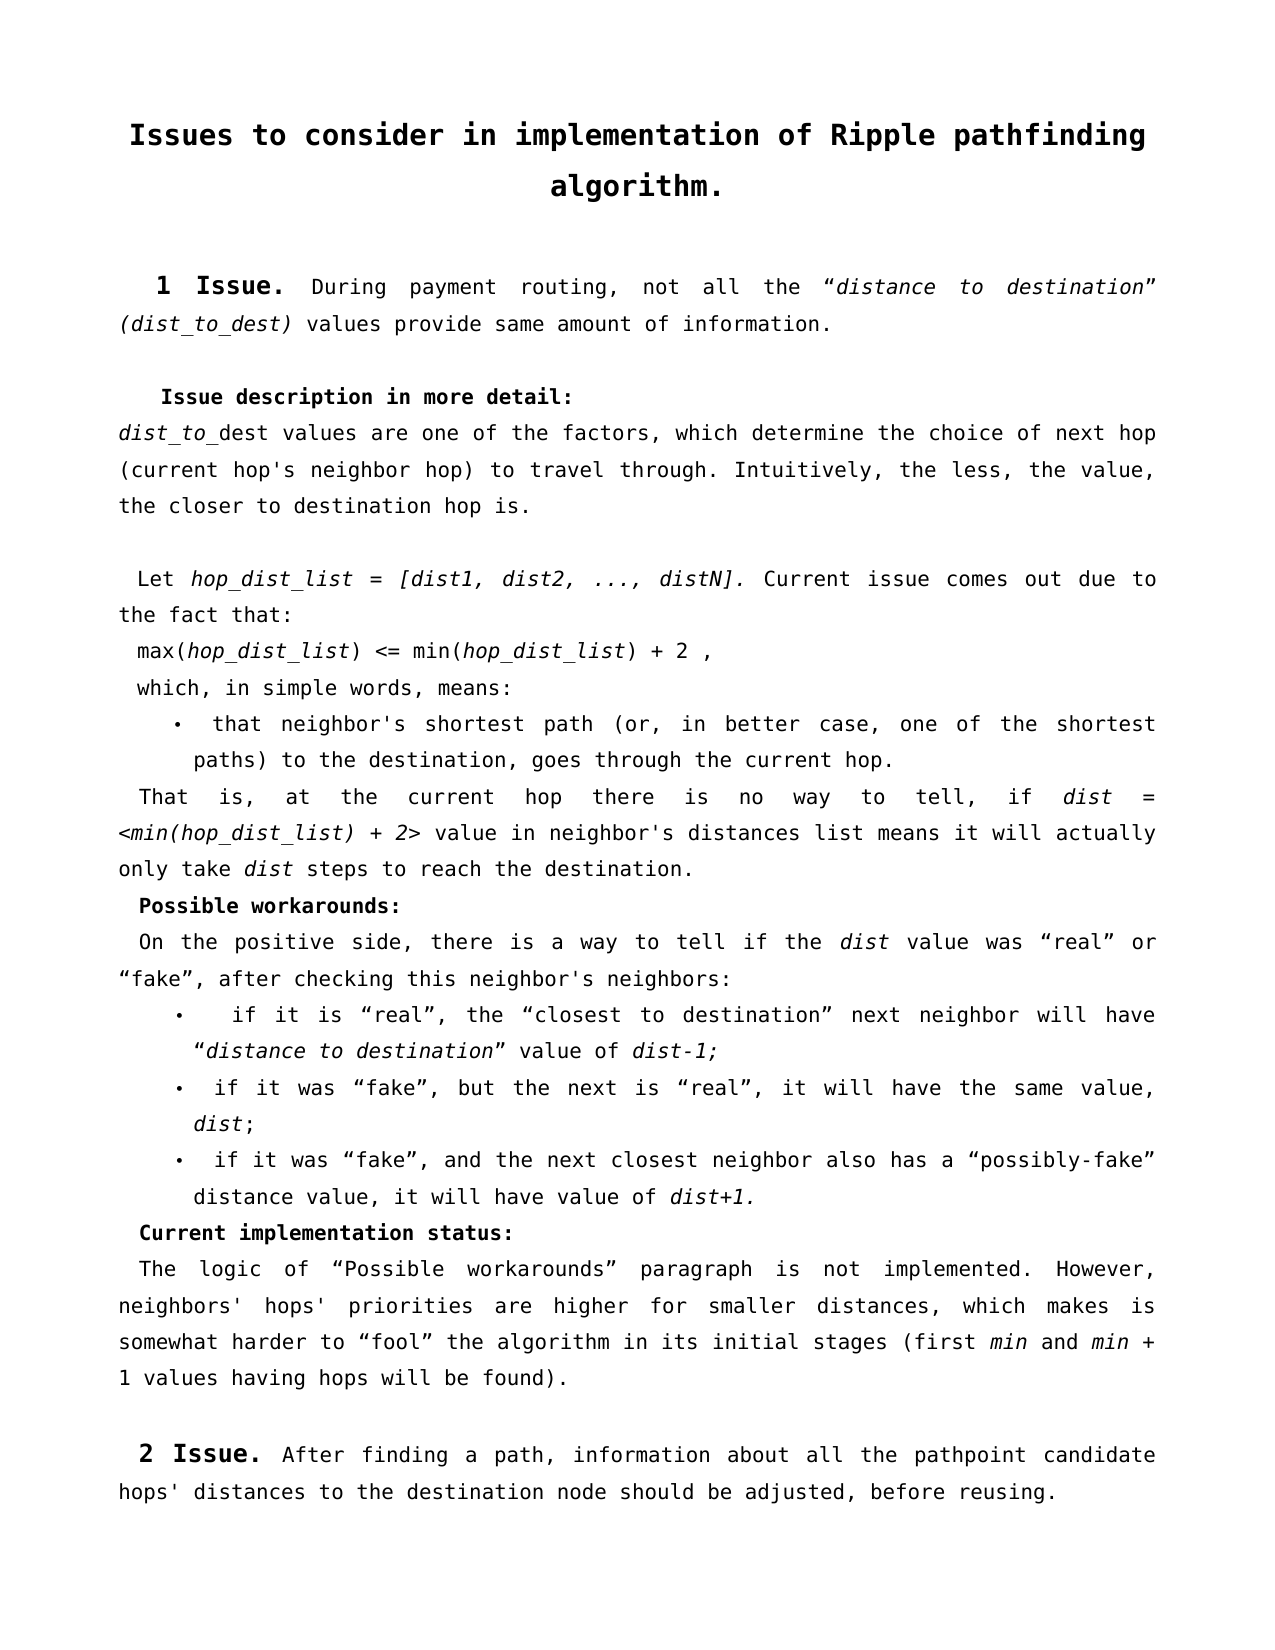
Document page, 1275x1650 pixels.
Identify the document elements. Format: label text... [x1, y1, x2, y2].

text Current implementation status: [118, 1221, 1157, 1245]
text The logic of “Possible workarounds” paragraph is not implemented. However, neighbors' hops' priorities are higher for smaller distances, which makes is somewhat harder to “fool” the algorithm in its initial stages (first min and min + 1 values having hops will be found). [118, 1257, 1157, 1391]
text Possible workarounds: [118, 894, 1157, 918]
text max(hop_dist_list) <= min(hop_dist_list) + 2 , [118, 639, 1157, 664]
text dist_to_dest values are one of the factors, which determine the choice of next hop (current hop's neighbor hop) to travel through. Intuitively, the less, the value, the closer to destination hop is. [118, 421, 1157, 518]
text On the positive side, there is a way to tell if the dist value was “real” or “fake”, after checking this neighbor's neighbors: [118, 930, 1157, 991]
text Let hop_dist_list = [dist1, dist2, ..., distN]. Current issue comes out due to the fact that: [118, 567, 1157, 627]
list if it was “fake”, and the next closest neighbor also has a “possibly-fake” distance value, it will have value of dist+1. [156, 1148, 1157, 1209]
text 1 Issue. During payment routing, not all the “distance to destination” (dist_to_dest) values provide same amount of information. [118, 271, 1157, 336]
text which, in simple words, means: [118, 676, 1157, 700]
list that neighbor's shortest path (or, in better case, one of the shortest paths) to the destination, goes through the current hop. [156, 712, 1157, 773]
text Issues to consider in implementation of Ripple pathfinding algorithm. [118, 118, 1157, 203]
text 2 Issue. After finding a path, information about all the pathpoint candidate hops' distances to the destination node should be adjusted, before reusing. [118, 1439, 1157, 1505]
list if it was “fake”, but the next is “real”, it will have the same value, dist; [156, 1076, 1157, 1136]
text That is, at the current hop there is no way to tell, if dist = <min(hop_dist_list) + 2> value in neighbor's distances list means it will actually only take dist steps to reach the destination. [118, 785, 1157, 882]
list if it is “real”, the “closest to destination” next neighbor will have “distance to destination” value of dist-1; [156, 1003, 1157, 1063]
text Issue description in more detail: [120, 385, 1157, 409]
